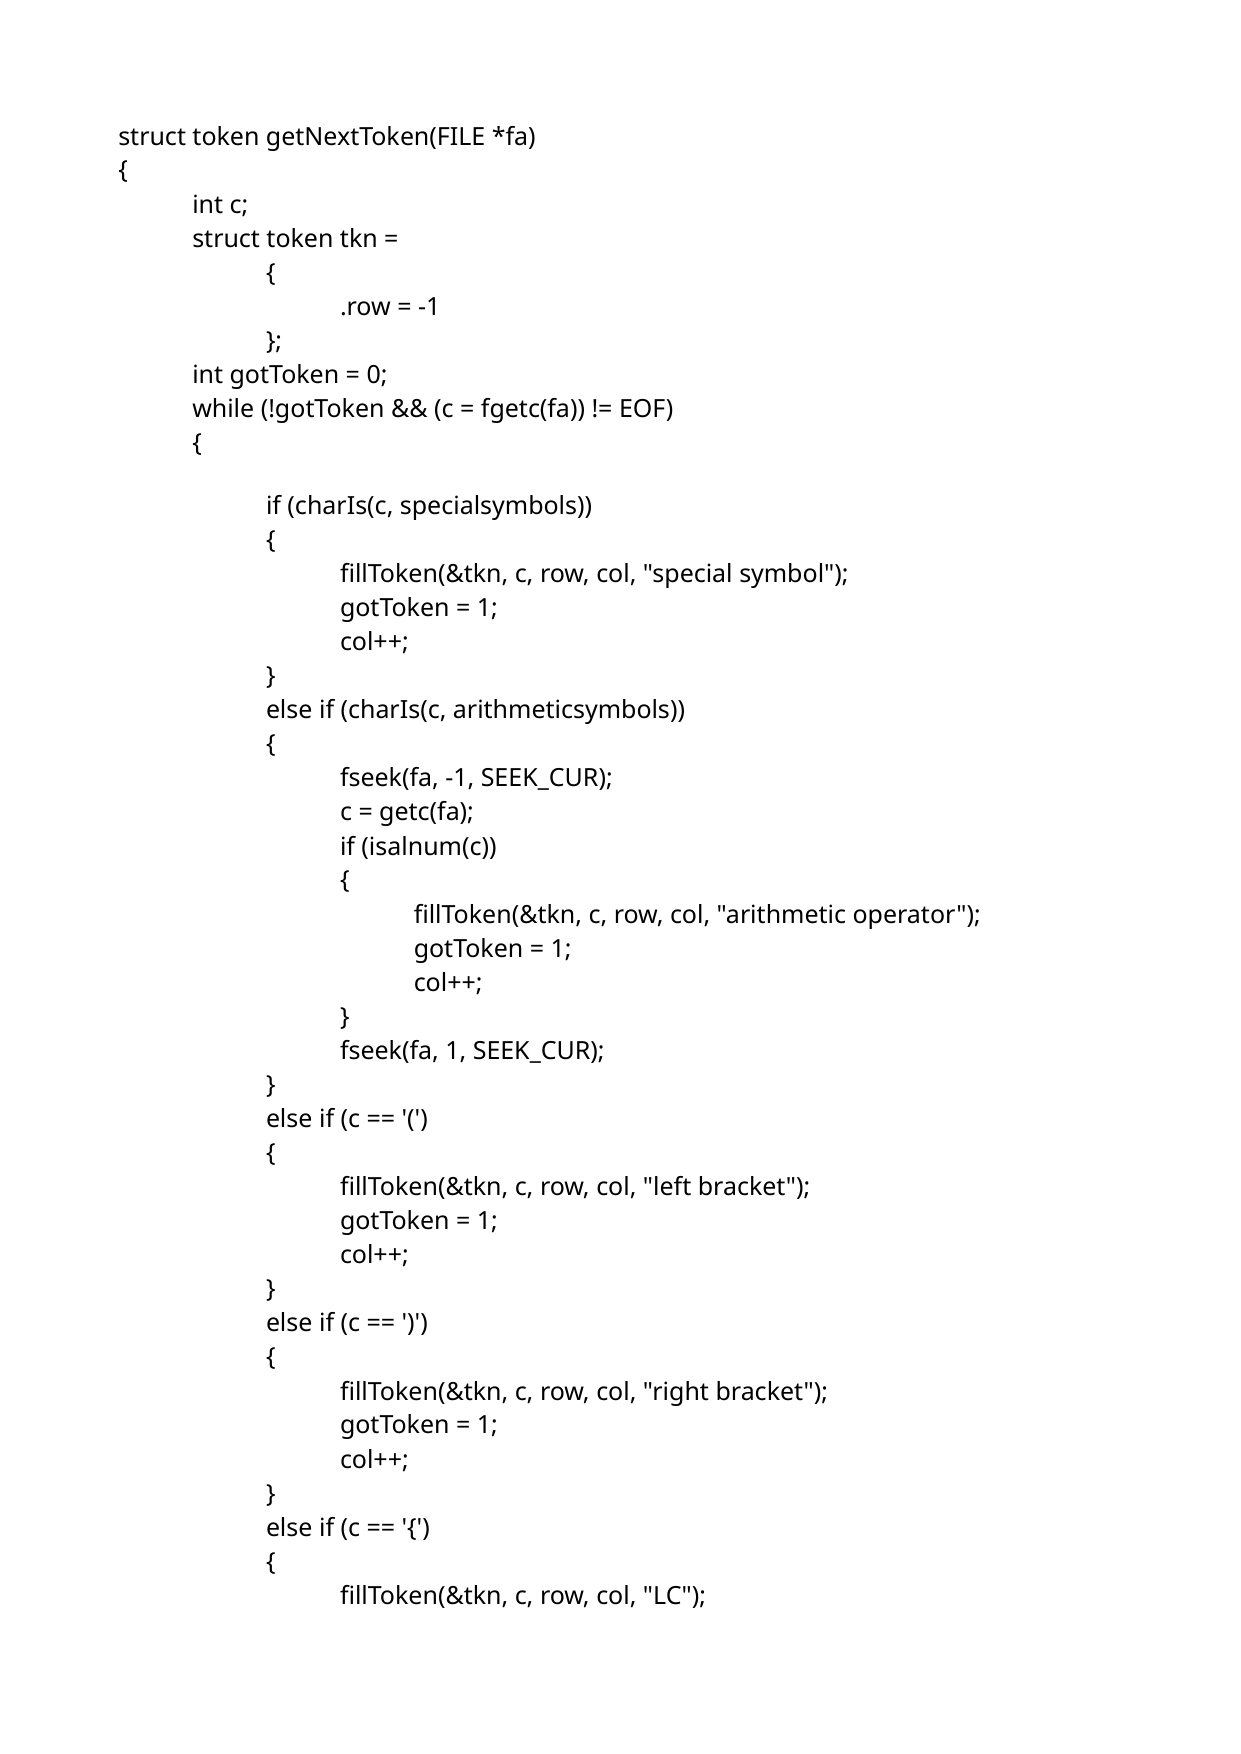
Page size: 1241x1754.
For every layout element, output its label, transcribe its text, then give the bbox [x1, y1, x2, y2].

text fillToken(&tkn, c, row, col, "right bracket"); [118, 1373, 1122, 1407]
text fseek(fa, 1, SEEK_CUR); [118, 1032, 1122, 1067]
text { [118, 152, 1122, 186]
text { [118, 522, 1122, 556]
text }; [118, 322, 1122, 357]
text fseek(fa, -1, SEEK_CUR); [118, 760, 1122, 794]
text } [118, 998, 1122, 1032]
text } [118, 1067, 1122, 1101]
text int gotToken = 0; [118, 357, 1122, 391]
text fillToken(&tkn, c, row, col, "special symbol"); [118, 556, 1122, 590]
text } [118, 658, 1122, 692]
text fillToken(&tkn, c, row, col, "left bracket"); [118, 1169, 1122, 1203]
text else if (charIs(c, arithmeticsymbols)) [118, 692, 1122, 726]
text col++; [118, 964, 1122, 998]
text col++; [118, 1237, 1122, 1271]
text gotToken = 1; [118, 930, 1122, 964]
text else if (c == ')') [118, 1305, 1122, 1339]
text else if (c == '(') [118, 1101, 1122, 1135]
text struct token getNextToken(FILE *fa) [118, 118, 1122, 152]
text c = getc(fa); [118, 794, 1122, 828]
text col++; [118, 1441, 1122, 1475]
text struct token tkn = [118, 220, 1122, 254]
text if (isalnum(c)) [118, 828, 1122, 862]
text gotToken = 1; [118, 1203, 1122, 1237]
text { [118, 862, 1122, 896]
text else if (c == '{') [118, 1509, 1122, 1543]
text } [118, 1271, 1122, 1305]
text col++; [118, 624, 1122, 658]
text fillToken(&tkn, c, row, col, "LC"); [118, 1577, 1122, 1612]
text int c; [118, 186, 1122, 220]
text gotToken = 1; [118, 1407, 1122, 1441]
text { [118, 1339, 1122, 1373]
text gotToken = 1; [118, 590, 1122, 624]
text while (!gotToken && (c = fgetc(fa)) != EOF) [118, 391, 1122, 425]
text .row = -1 [118, 288, 1122, 322]
text } [118, 1475, 1122, 1509]
text fillToken(&tkn, c, row, col, "arithmetic operator"); [118, 896, 1122, 930]
text { [118, 254, 1122, 288]
text { [118, 1135, 1122, 1169]
text { [118, 1543, 1122, 1577]
text if (charIs(c, specialsymbols)) [118, 487, 1122, 522]
text { [118, 425, 1122, 459]
text { [118, 726, 1122, 760]
